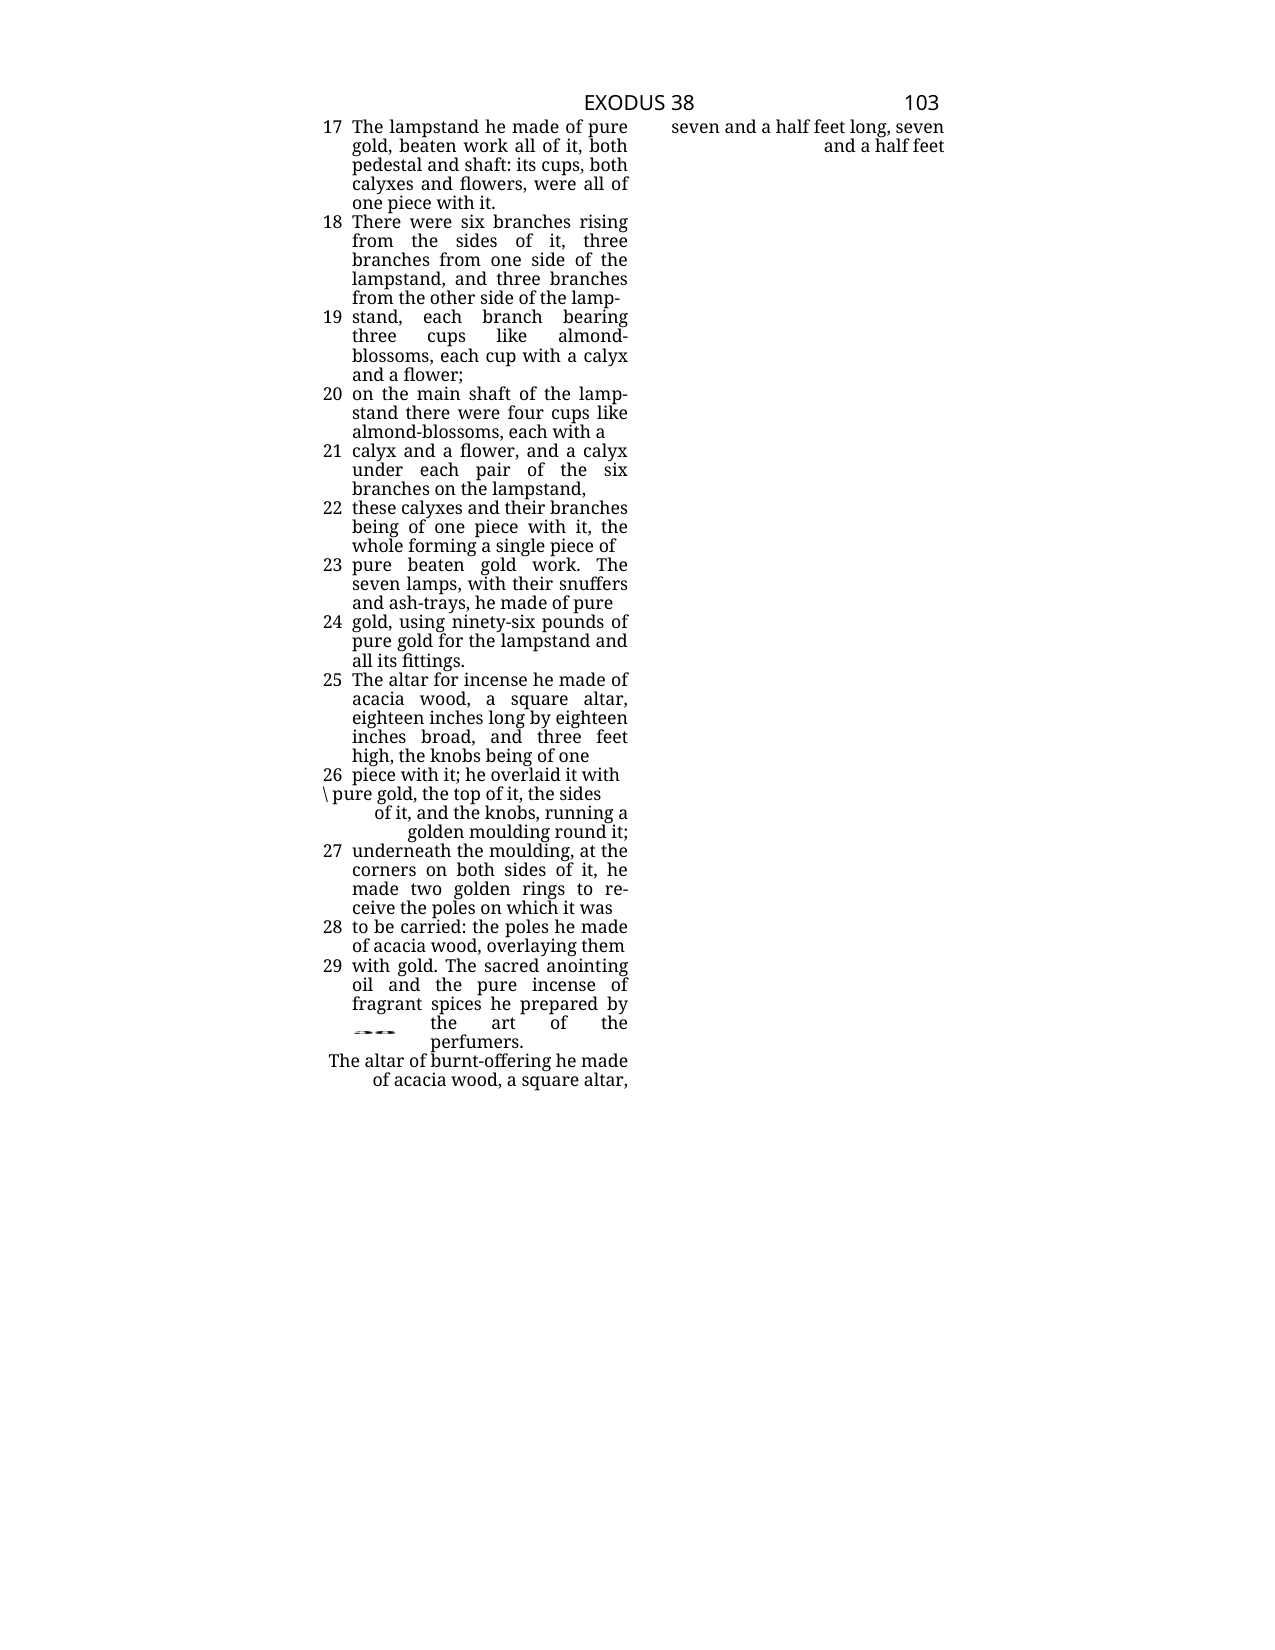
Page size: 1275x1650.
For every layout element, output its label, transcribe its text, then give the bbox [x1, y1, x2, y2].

text \ pure gold, the top of it, the sides [323, 785, 628, 804]
text The altar of burnt-offering he made of acacia wood, a square altar, [323, 1052, 628, 1090]
list with gold. The sacred anoint­ing oil and the pure incense of fragrant spices he prepared by the art of the perfumers. [323, 957, 628, 1052]
text seven and a half feet long, seven and a half feet [639, 118, 944, 156]
list The lampstand he made of pure gold, beaten work all of it, both pedestal and shaft: its cups, both calyxes and flowers, were all of one piece with it. [323, 118, 628, 213]
list There were six branches rising from the sides of it, three branches from one side of the lampstand, and three branches from the other side of the lamp- [323, 213, 628, 309]
list pure beaten gold work. The seven lamps, with their snuffers and ash-trays, he made of pure [323, 556, 628, 614]
list The altar for incense he made of acacia wood, a square altar, eighteen inches long by eighteen inches broad, and three feet high, the knobs being of one [323, 671, 628, 766]
text of it, and the knobs, running a golden moulding round it; [323, 804, 628, 842]
list calyx and a flower, and a calyx under each pair of the six branches on the lampstand, [323, 442, 628, 499]
list on the main shaft of the lamp- stand there were four cups like almond-blossoms, each with a [323, 385, 628, 442]
list gold, using ninety-six pounds of pure gold for the lampstand and all its fittings. [323, 614, 628, 671]
list to be carried: the poles he made of acacia wood, overlaying them [323, 919, 628, 957]
list these calyxes and their branches being of one piece with it, the whole forming a single piece of [323, 499, 628, 556]
list piece with it; he overlaid it with [323, 766, 628, 785]
list underneath the moulding, at the corners on both sides of it, he made two golden rings to re­ceive the poles on which it was [323, 842, 628, 919]
list stand, each branch bearing three cups like almond-blossoms, each cup with a calyx and a flower; [323, 309, 628, 385]
